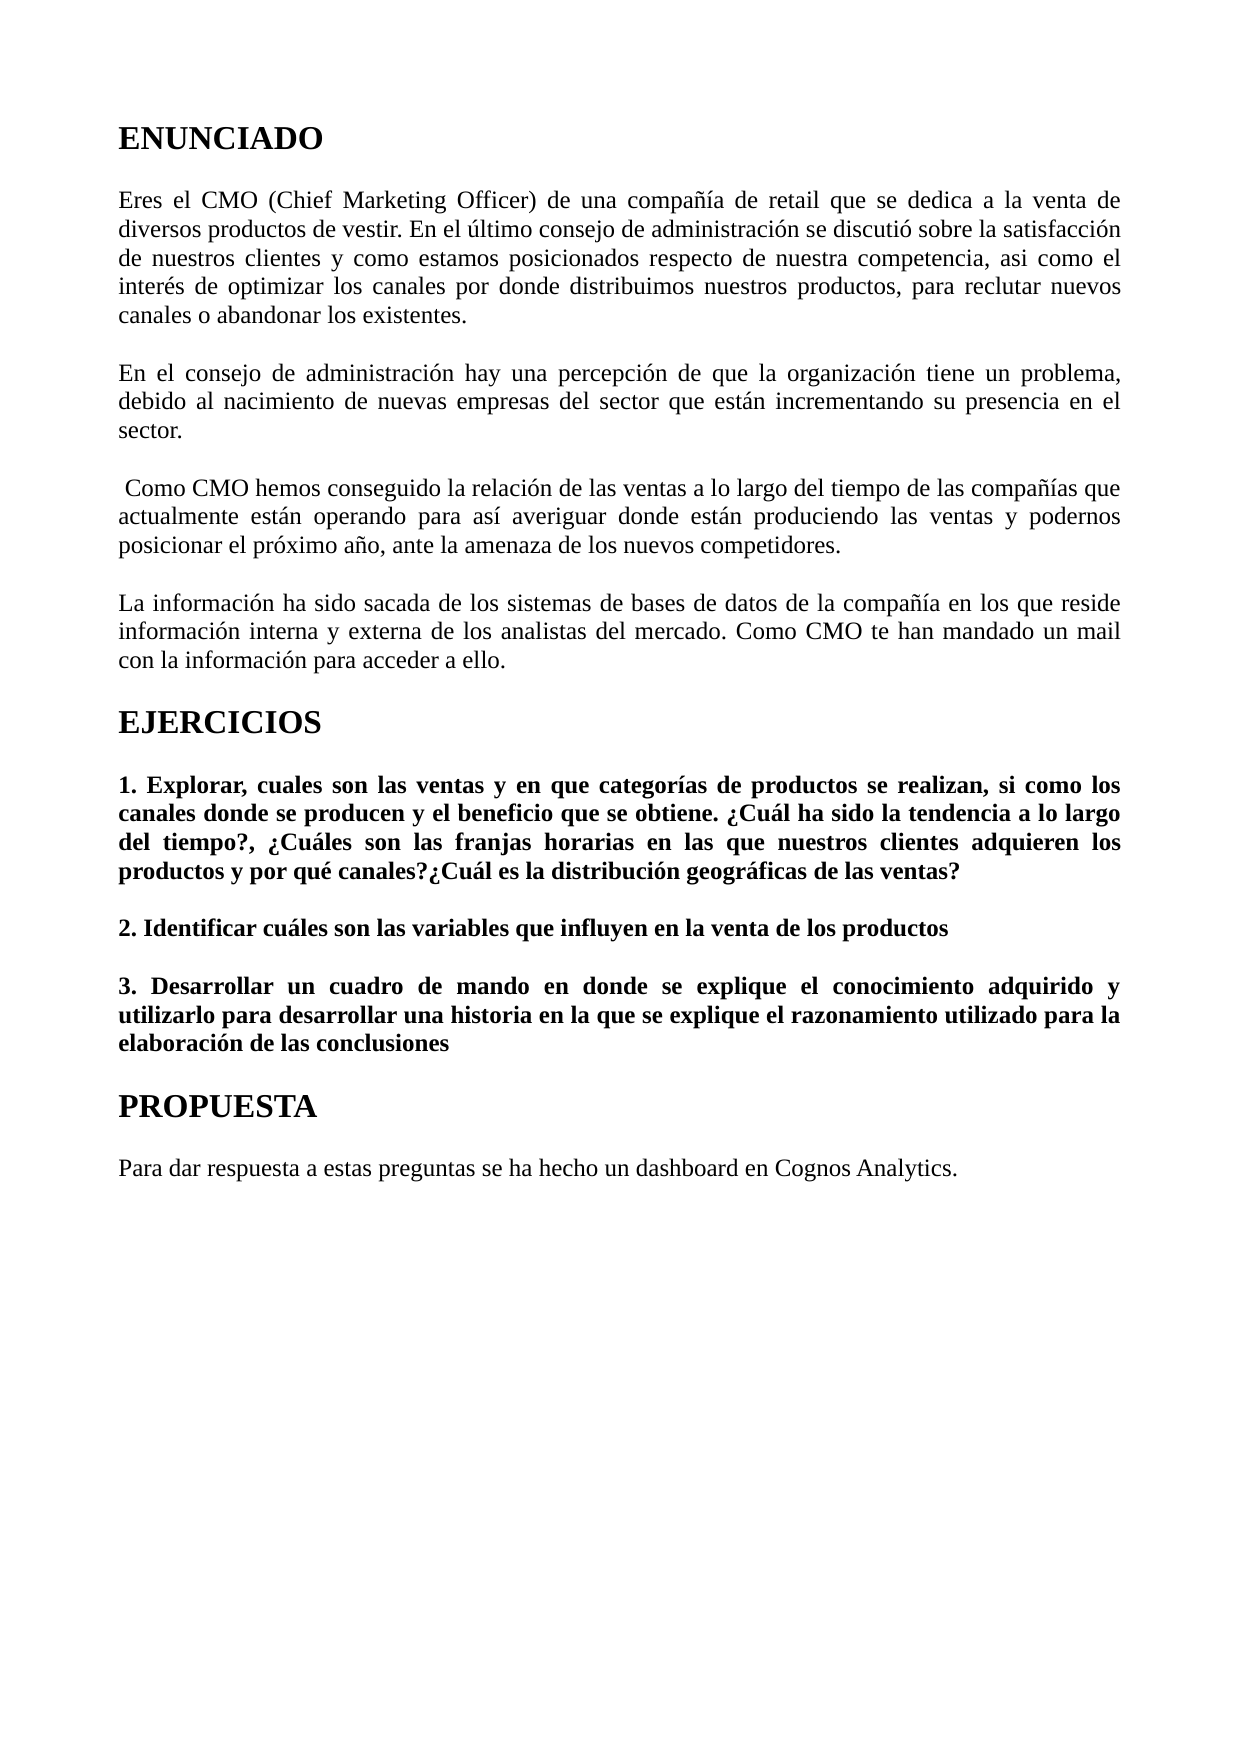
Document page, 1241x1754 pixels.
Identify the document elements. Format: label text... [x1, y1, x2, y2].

text En el consejo de administración hay una percepción de que la organización tiene un problema, debido al nacimiento de nuevas empresas del sector que están incrementando su presencia en el sector. [118, 358, 1122, 444]
text Para dar respuesta a estas preguntas se ha hecho un dashboard en Cognos Analytics. [118, 1153, 1122, 1182]
text 2. Identificar cuáles son las variables que influyen en la venta de los productos [118, 913, 1122, 942]
text 1. Explorar, cuales son las ventas y en que categorías de productos se realizan, si como los canales donde se producen y el beneficio que se obtiene. ¿Cuál ha sido la tendencia a lo largo del tiempo?, ¿Cuáles son las franjas horarias en las que nuestros clientes adquieren los productos y por qué canales?¿Cuál es la distribución geográficas de las ventas? [118, 770, 1122, 885]
text ENUNCIADO [118, 118, 1122, 156]
text Como CMO hemos conseguido la relación de las ventas a lo largo del tiempo de las compañías que actualmente están operando para así averiguar donde están produciendo las ventas y podernos posicionar el próximo año, ante la amenaza de los nuevos competidores. [118, 473, 1122, 559]
text EJERCICIOS [118, 703, 1122, 741]
text Eres el CMO (Chief Marketing Officer) de una compañía de retail que se dedica a la venta de diversos productos de vestir. En el último consejo de administración se discutió sobre la satisfacción de nuestros clientes y como estamos posicionados respecto de nuestra competencia, asi como el interés de optimizar los canales por donde distribuimos nuestros productos, para reclutar nuevos canales o abandonar los existentes. [118, 185, 1122, 329]
text PROPUESTA [118, 1086, 1122, 1124]
text La información ha sido sacada de los sistemas de bases de datos de la compañía en los que reside información interna y externa de los analistas del mercado. Como CMO te han mandado un mail con la información para acceder a ello. [118, 588, 1122, 674]
text 3. Desarrollar un cuadro de mando en donde se explique el conocimiento adquirido y utilizarlo para desarrollar una historia en la que se explique el razonamiento utilizado para la elaboración de las conclusiones [118, 971, 1122, 1057]
